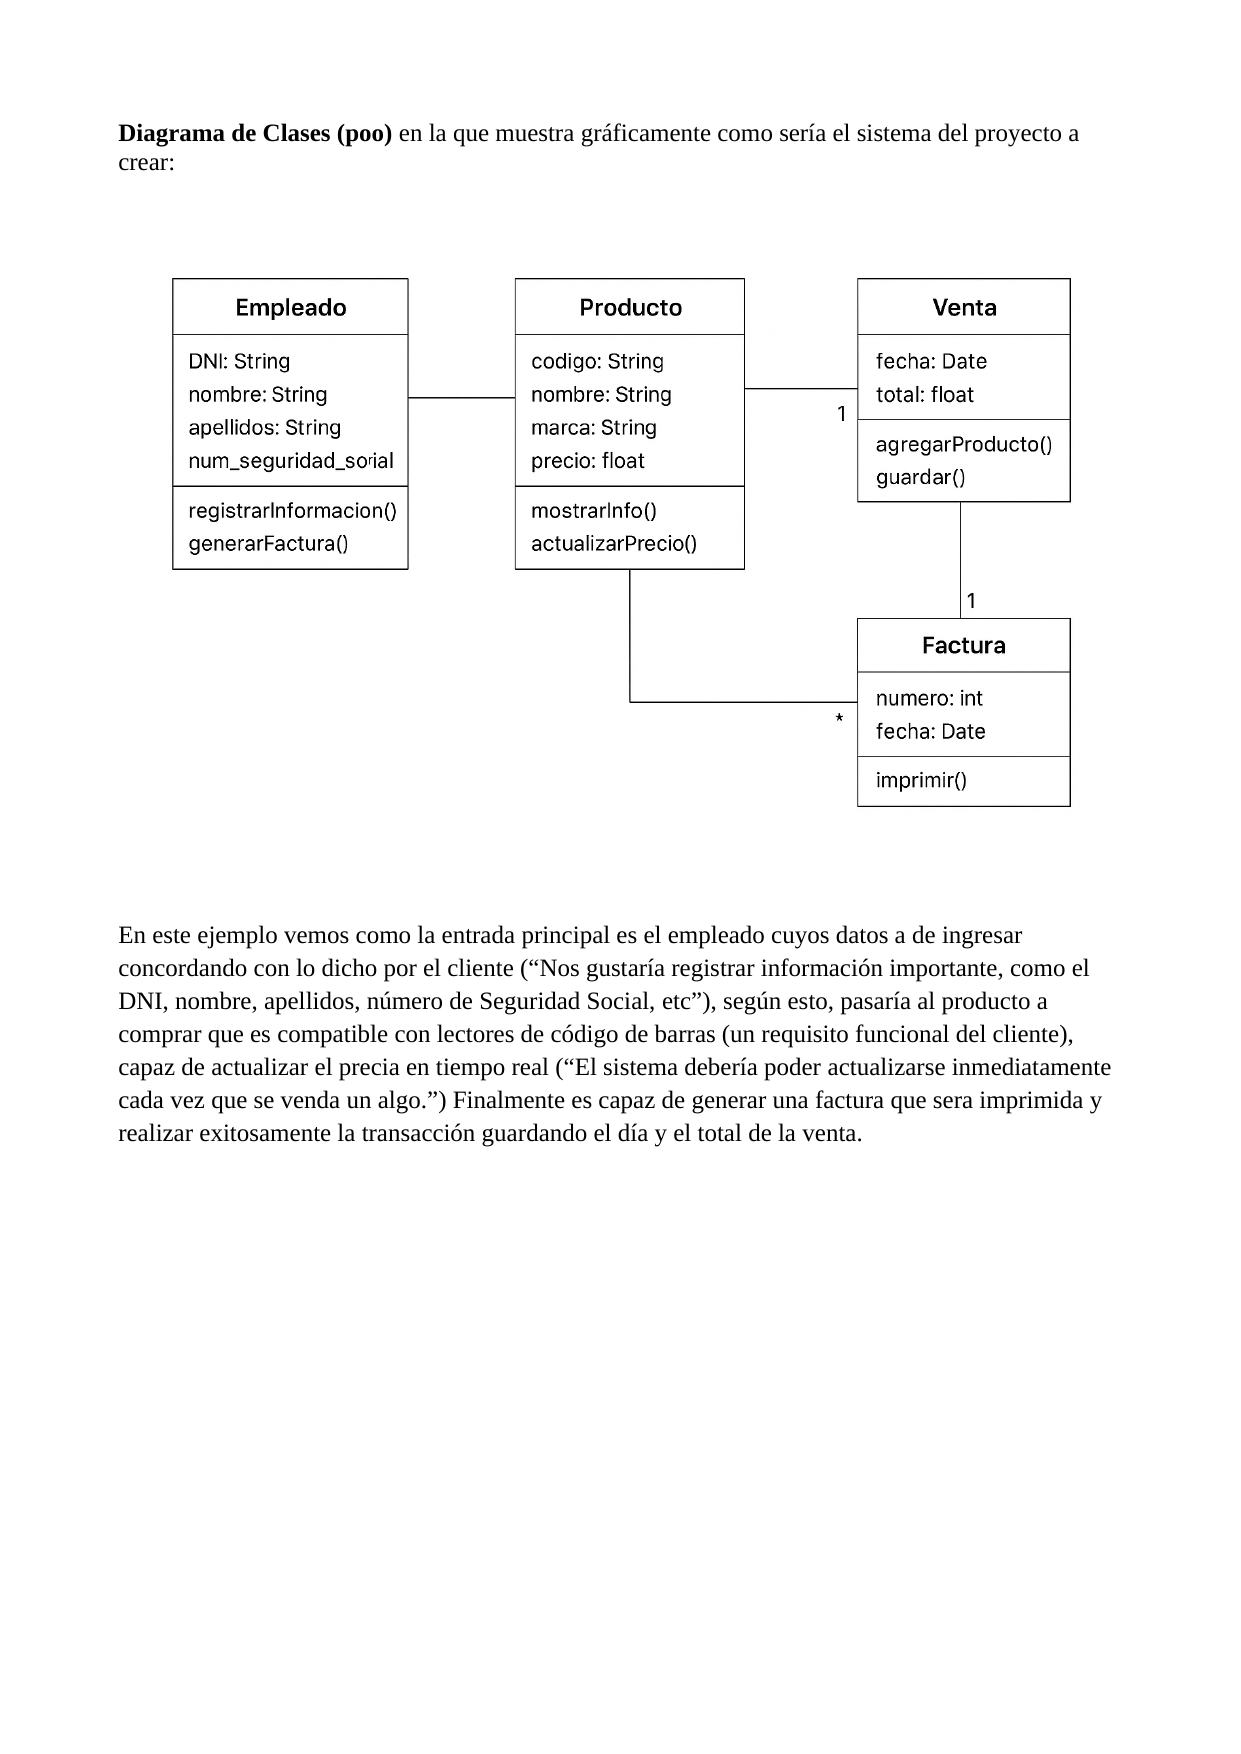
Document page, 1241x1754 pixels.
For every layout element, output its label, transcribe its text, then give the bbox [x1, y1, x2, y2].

picture [117, 213, 1121, 883]
text Diagrama de Clases (poo) en la que muestra gráficamente como sería el sistema del proyecto a crear: [118, 118, 1122, 176]
text En este ejemplo vemos como la entrada principal es el empleado cuyos datos a de ingresar concordando con lo dicho por el cliente (“Nos gustaría registrar información importante, como el DNI, nombre, apellidos, número de Seguridad Social, etc”), según esto, pasaría al producto a comprar que es compatible con lectores de código de barras (un requisito funcional del cliente), capaz de actualizar el precia en tiempo real (“El sistema debería poder actualizarse inmediatamente cada vez que se venda un algo.”) Finalmente es capaz de generar una factura que sera imprimida y realizar exitosamente la transacción guardando el día y el total de la venta. [118, 920, 1122, 1147]
